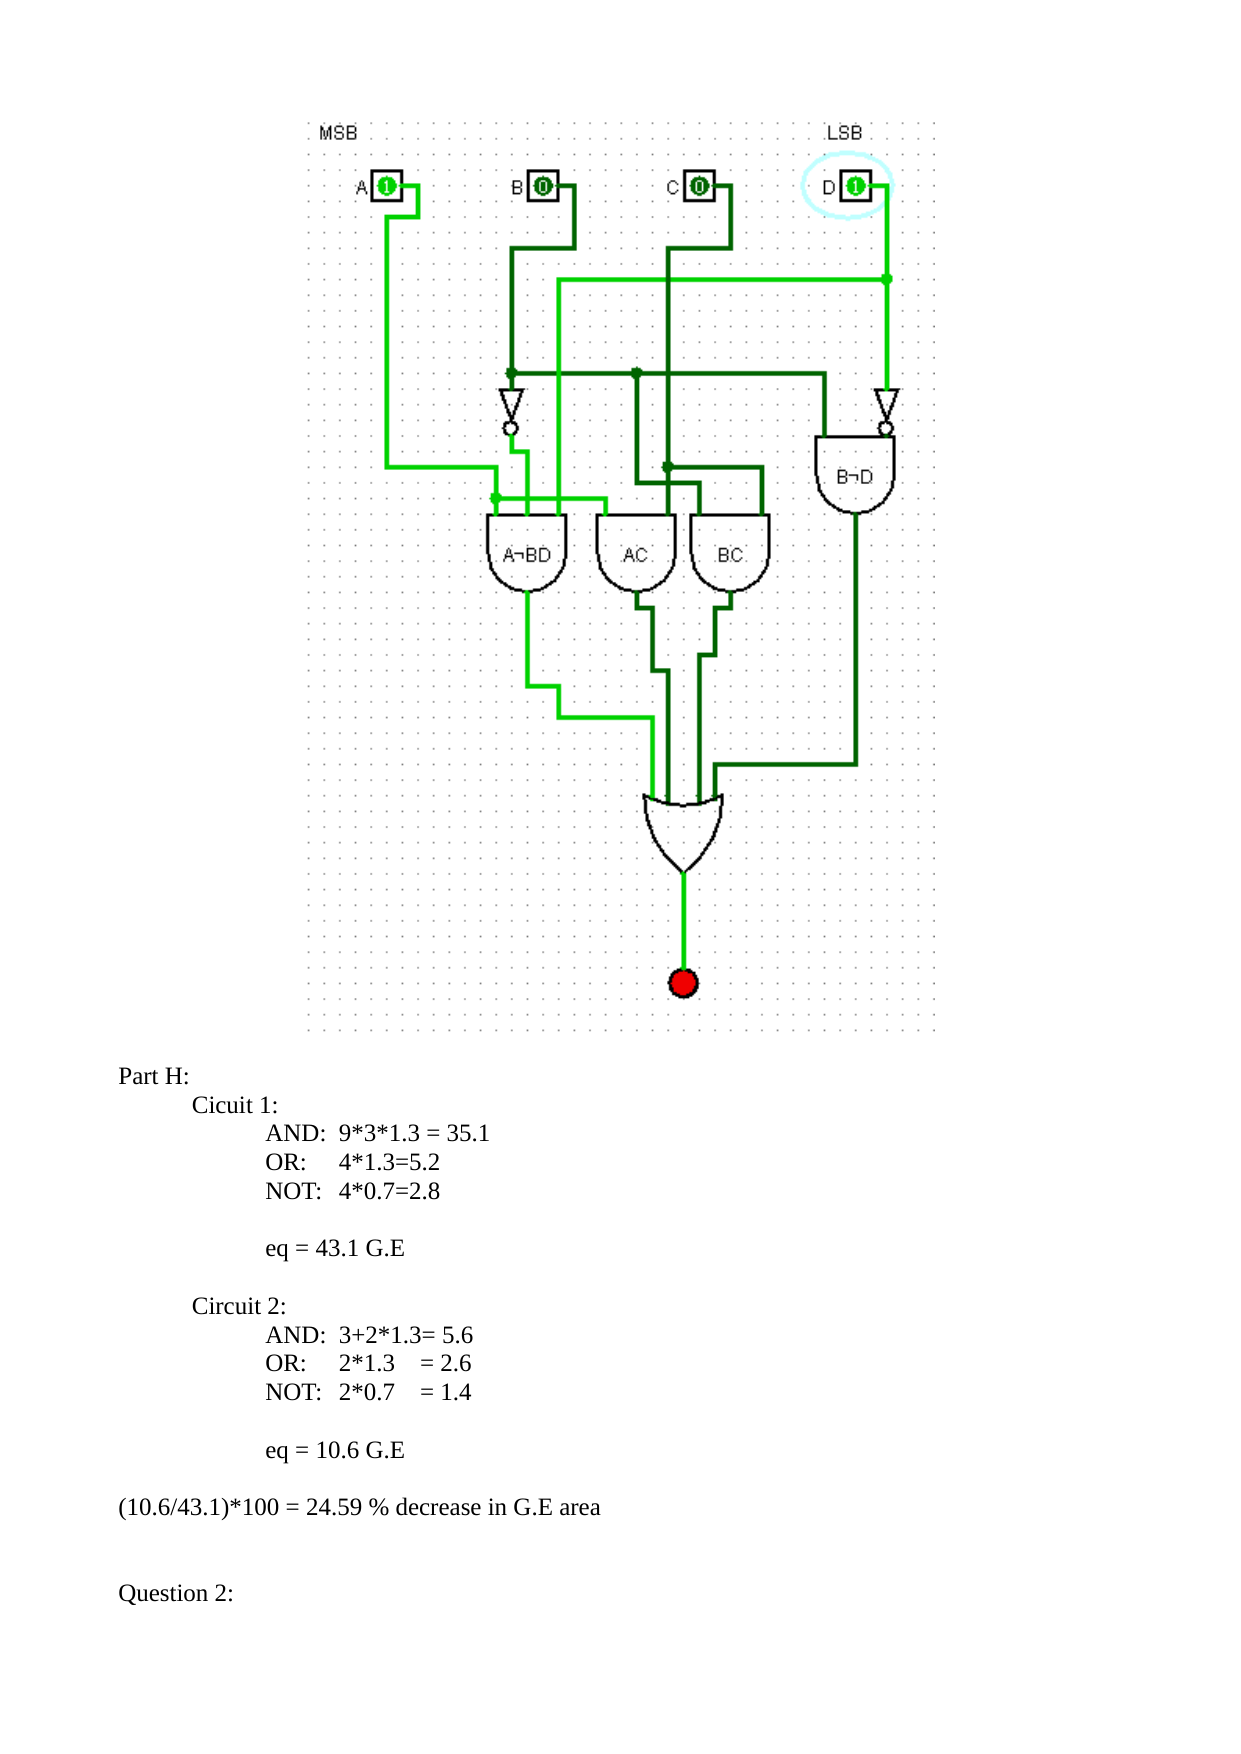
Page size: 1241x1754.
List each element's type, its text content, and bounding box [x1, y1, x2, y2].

text Part H: [118, 1061, 1122, 1090]
text AND: 3+2*1.3= 5.6 [118, 1320, 1122, 1348]
text eq = 43.1 G.E [118, 1233, 1122, 1262]
text OR: 2*1.3 = 2.6 [118, 1348, 1122, 1377]
text eq = 10.6 G.E [118, 1435, 1122, 1463]
text NOT: 4*0.7=2.8 [118, 1176, 1122, 1205]
text (10.6/43.1)*100 = 24.59 % decrease in G.E area [118, 1492, 1122, 1521]
text Question 2: [118, 1578, 1122, 1607]
text NOT: 2*0.7 = 1.4 [118, 1377, 1122, 1406]
text Cicuit 1: [118, 1090, 1122, 1118]
picture [305, 118, 935, 1033]
text OR: 4*1.3=5.2 [118, 1147, 1122, 1176]
text Circuit 2: [118, 1291, 1122, 1320]
text AND: 9*3*1.3 = 35.1 [118, 1118, 1122, 1147]
